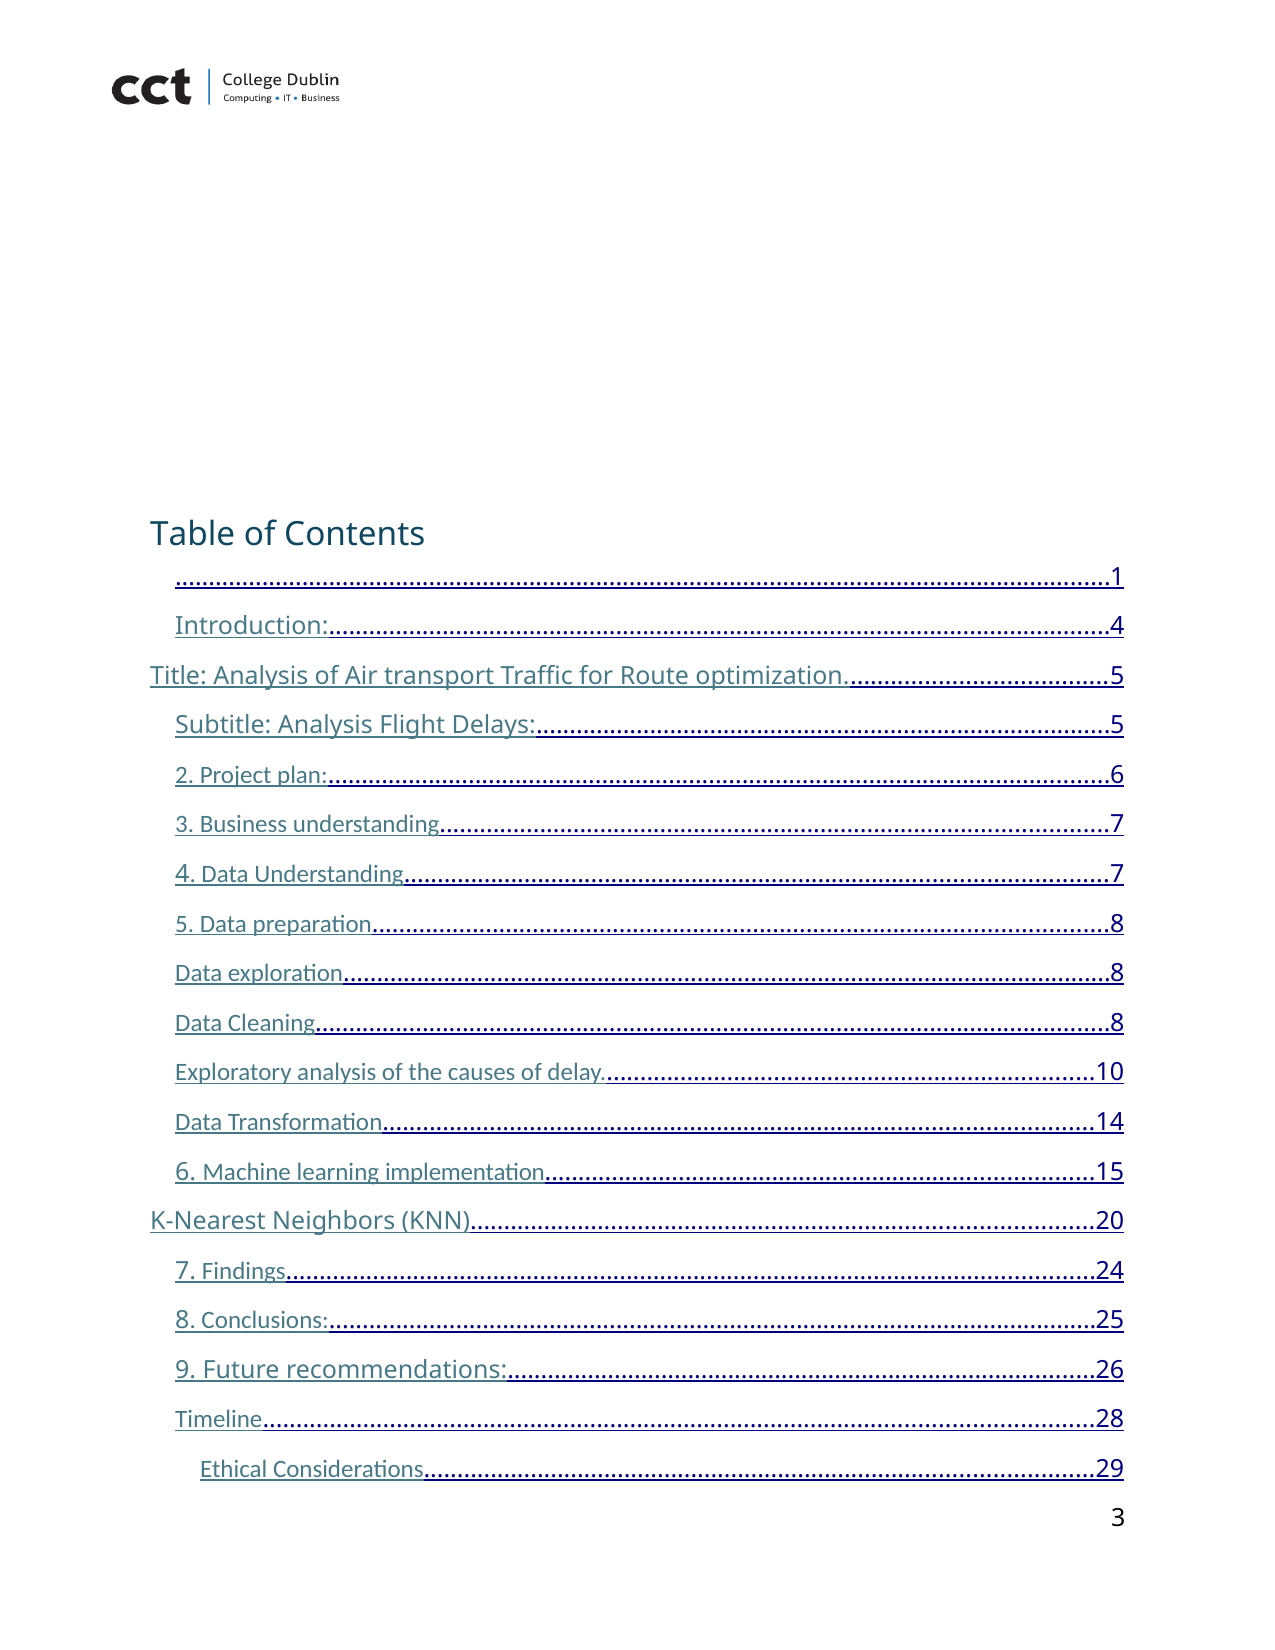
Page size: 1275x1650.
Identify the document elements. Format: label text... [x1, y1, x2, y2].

text Timeline 28 [175, 1401, 1125, 1435]
text Ethical Considerations 29 [200, 1451, 1125, 1485]
text Subtitle: Analysis Flight Delays: 5 [175, 707, 1125, 741]
text 4. Data Understanding 7 [175, 856, 1125, 890]
text Data Cleaning 8 [175, 1004, 1125, 1038]
text Introduction: 4 [175, 608, 1125, 642]
text 2. Project plan: 6 [175, 756, 1125, 791]
text Exploratory analysis of the causes of delay. 10 [175, 1054, 1125, 1088]
text Data Transformation 14 [175, 1103, 1125, 1138]
text K-Nearest Neighbors (KNN) 20 [150, 1203, 1125, 1237]
subtitle Table of Contents [150, 510, 1125, 555]
text Title: Analysis of Air transport Traffic for Route optimization. 5 [150, 657, 1125, 691]
text Data exploration 8 [175, 955, 1125, 989]
text 3. Business understanding 7 [175, 806, 1125, 840]
text 6. Machine learning implementation 15 [175, 1153, 1125, 1187]
text 7. Findings 24 [175, 1252, 1125, 1286]
text 8. Conclusions: 25 [175, 1302, 1125, 1336]
text 9. Future recommendations: 26 [175, 1351, 1125, 1386]
text 5. Data preparation 8 [175, 905, 1125, 939]
text 1 [175, 558, 1125, 592]
